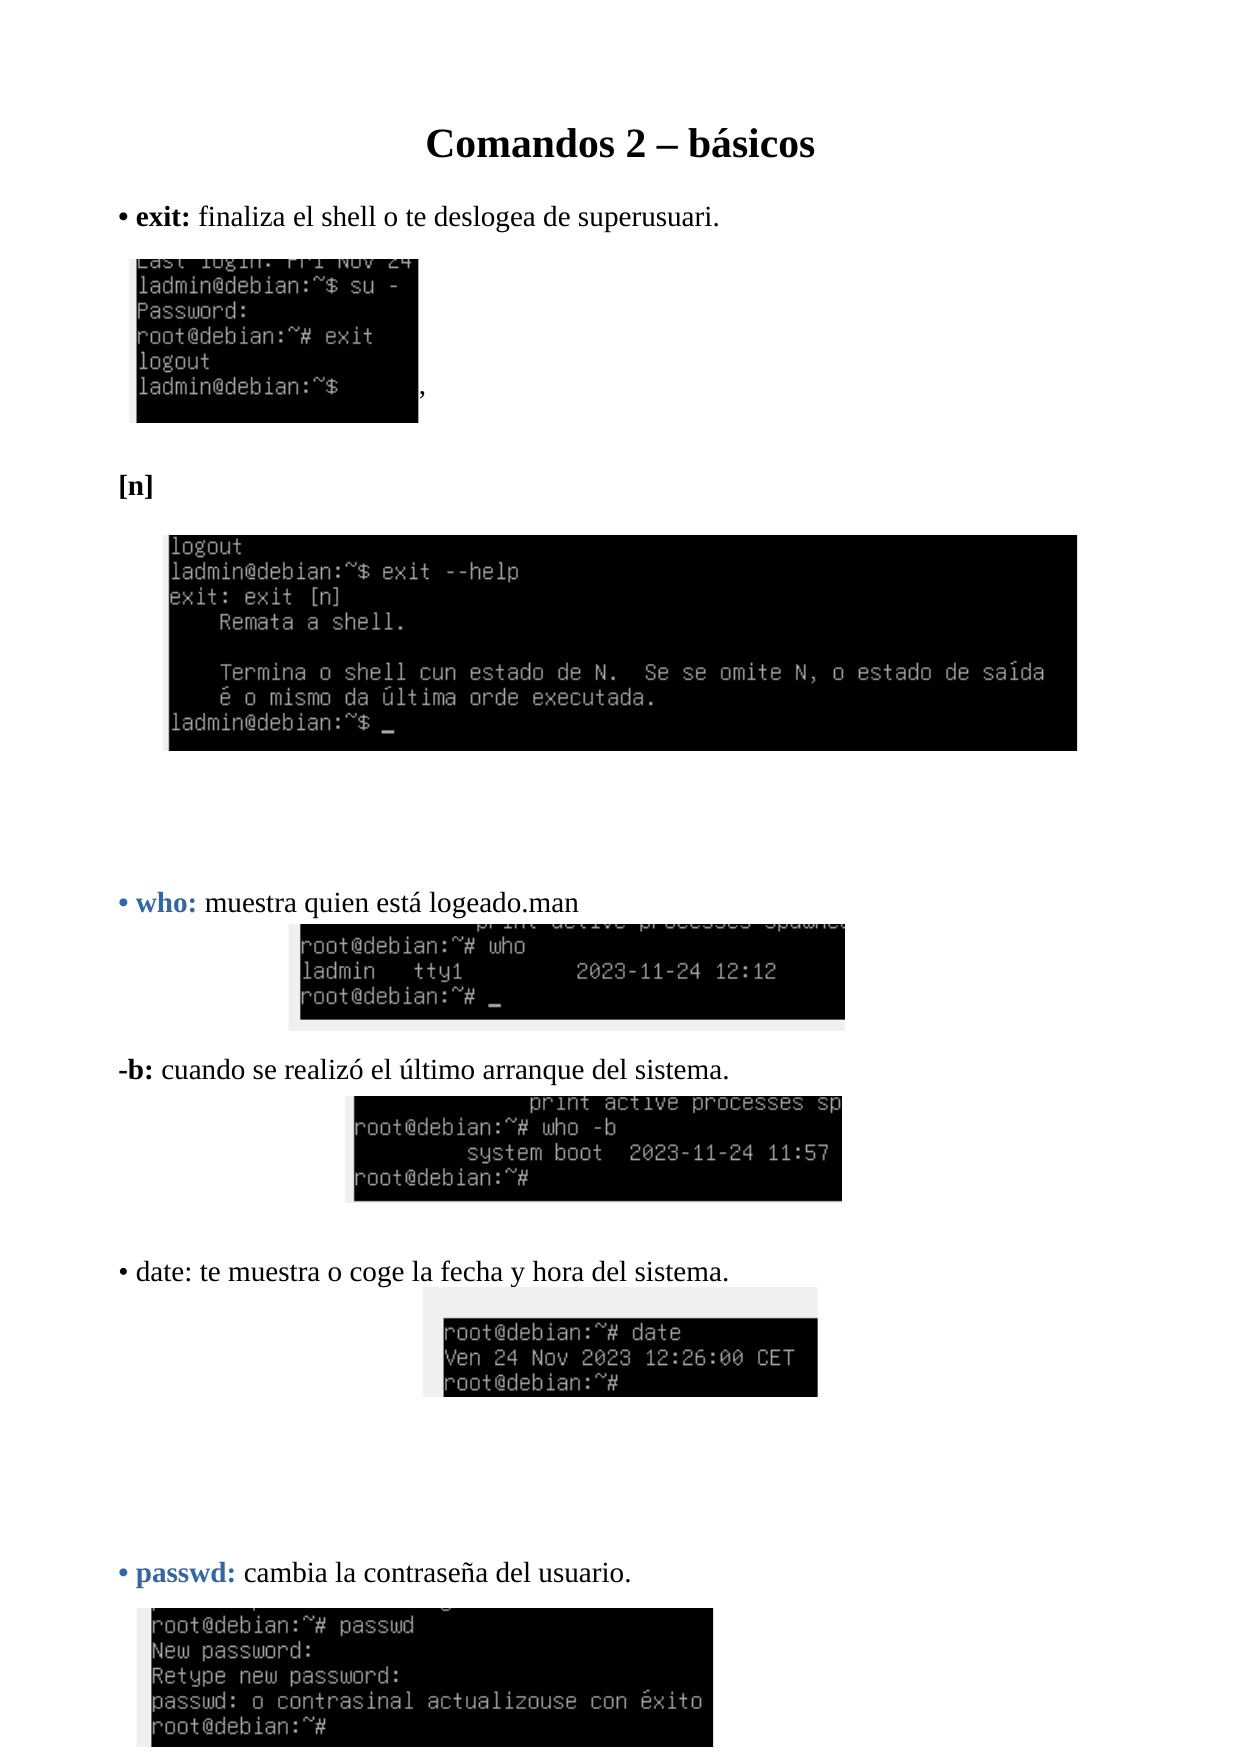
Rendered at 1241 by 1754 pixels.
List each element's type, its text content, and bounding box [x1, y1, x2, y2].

picture [163, 535, 1078, 751]
text • date: te muestra o coge la fecha y hora del sistema. [118, 1254, 1122, 1287]
text • exit: finaliza el shell o te deslogea de superusuari. [118, 199, 1122, 233]
text [n] [118, 468, 1122, 501]
text -b: cuando se realizó el último arranque del sistema. [118, 1052, 1122, 1086]
text [118, 367, 129, 401]
text , [419, 367, 1122, 401]
picture [136, 1608, 714, 1747]
picture [422, 1287, 818, 1397]
text • passwd: cambia la contraseña del usuario. [118, 1556, 1122, 1589]
text Comandos 2 – básicos [118, 118, 1122, 166]
picture [288, 924, 845, 1031]
picture [129, 259, 419, 423]
text • who: muestra quien está logeado.man [118, 885, 1122, 918]
picture [345, 1096, 842, 1203]
